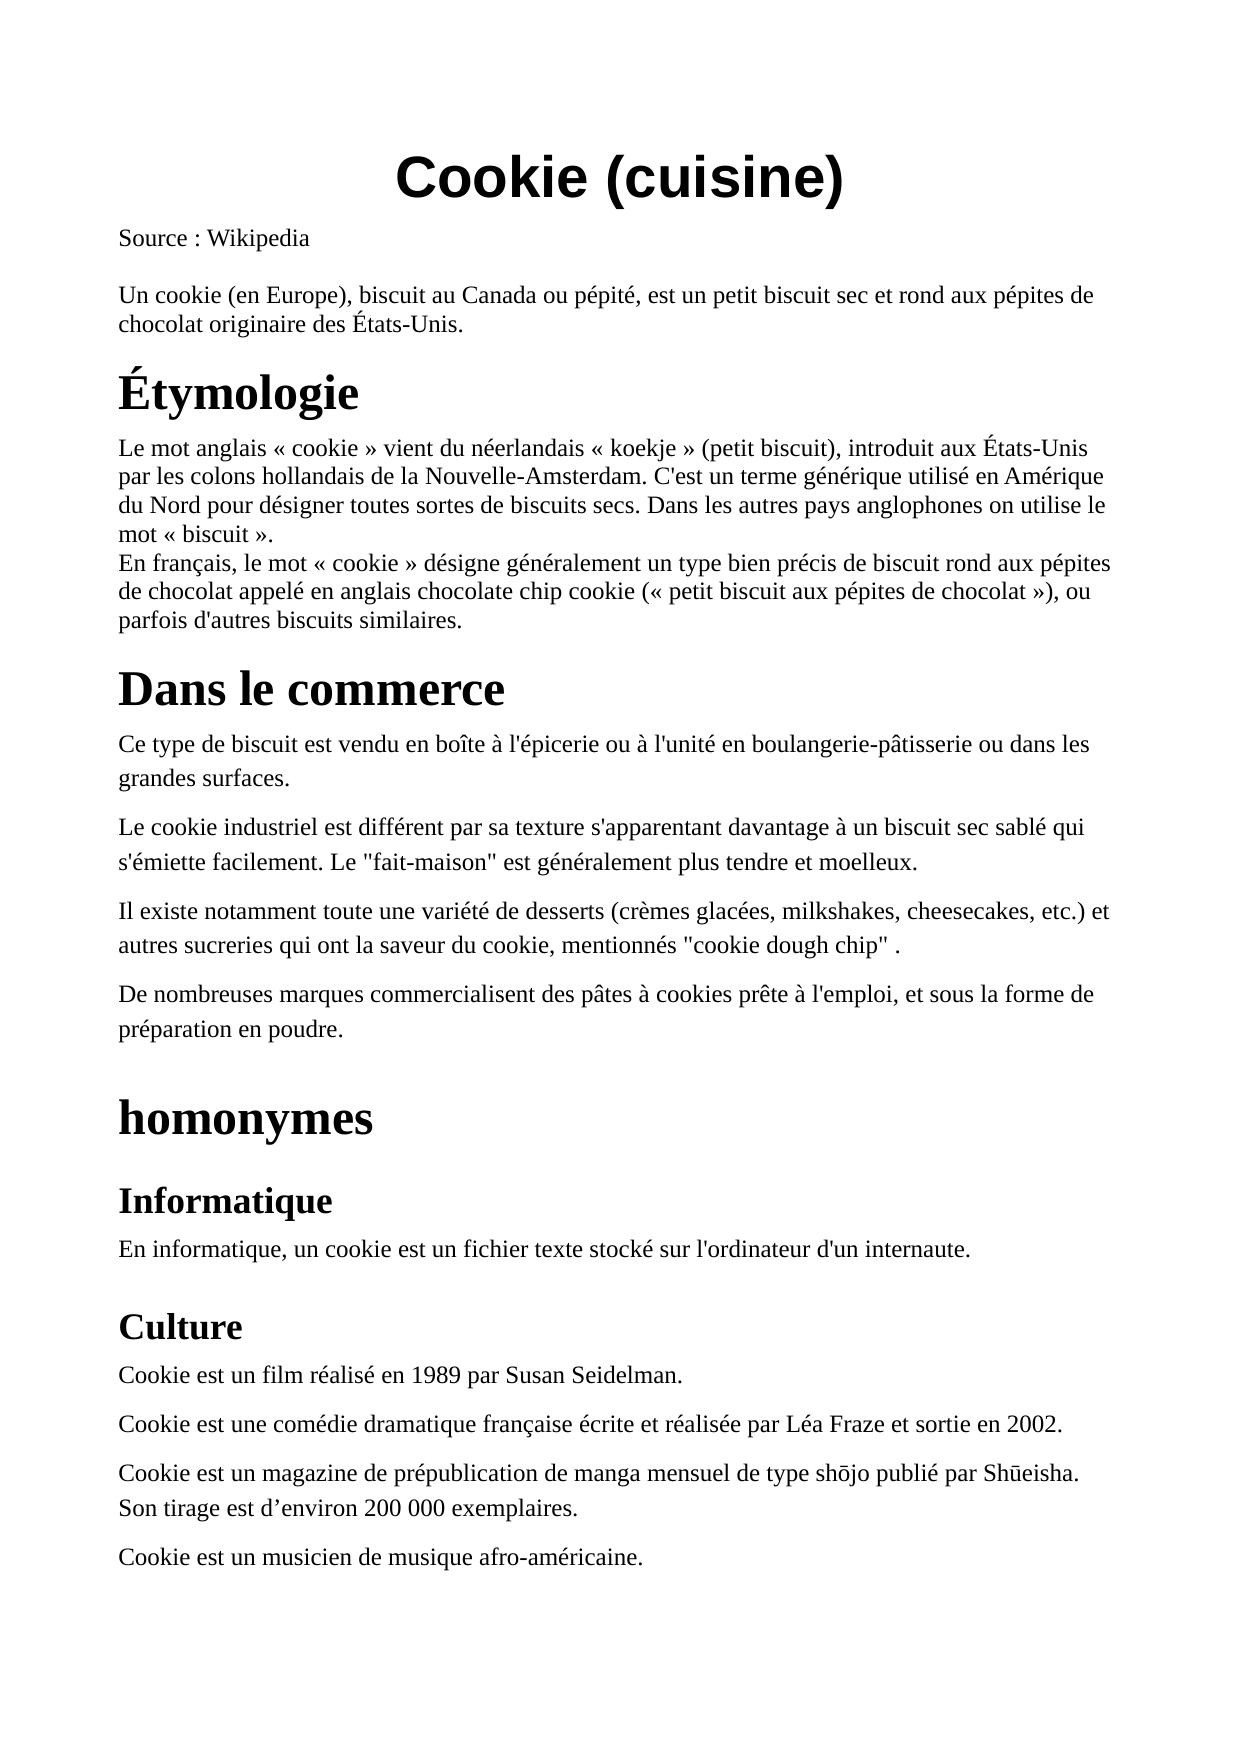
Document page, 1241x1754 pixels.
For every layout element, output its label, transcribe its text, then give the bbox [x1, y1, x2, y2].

text Un cookie (en Europe), biscuit au Canada ou pépité, est un petit biscuit sec et rond aux pépites de chocolat originaire des États-Unis. [118, 280, 1122, 338]
title Cookie (cuisine) [118, 143, 1122, 210]
text Source : Wikipedia [118, 223, 1122, 251]
text De nombreuses marques commercialisent des pâtes à cookies prête à l'emploi, et sous la forme de préparation en poudre. [118, 979, 1122, 1043]
text Cookie est un magazine de prépublication de manga mensuel de type shōjo publié par Shūeisha. Son tirage est d’environ 200 000 exemplaires. [118, 1458, 1122, 1521]
subtitle Étymologie [118, 363, 1122, 420]
text Cookie est un musicien de musique afro-américaine. [118, 1542, 1122, 1571]
text Ce type de biscuit est vendu en boîte à l'épicerie ou à l'unité en boulangerie-pâtisserie ou dans les grandes surfaces. [118, 729, 1122, 792]
subtitle Dans le commerce [118, 659, 1122, 716]
text Il existe notamment toute une variété de desserts (crèmes glacées, milkshakes, cheesecakes, etc.) et autres sucreries qui ont la saveur du cookie, mentionnés "cookie dough chip" . [118, 896, 1122, 959]
subtitle homonymes [118, 1088, 1122, 1146]
text En informatique, un cookie est un fichier texte stocké sur l'ordinateur d'un internaute. [118, 1234, 1122, 1263]
subtitle Culture [118, 1304, 1122, 1348]
text Cookie est une comédie dramatique française écrite et réalisée par Léa Fraze et sortie en 2002. [118, 1409, 1122, 1438]
text En français, le mot « cookie » désigne généralement un type bien précis de biscuit rond aux pépites de chocolat appelé en anglais chocolate chip cookie (« petit biscuit aux pépites de chocolat »), ou parfois d'autres biscuits similaires. [118, 548, 1122, 634]
text Le cookie industriel est différent par sa texture s'apparentant davantage à un biscuit sec sablé qui s'émiette facilement. Le "fait-maison" est généralement plus tendre et moelleux. [118, 812, 1122, 876]
text Cookie est un film réalisé en 1989 par Susan Seidelman. [118, 1360, 1122, 1389]
text Le mot anglais « cookie » vient du néerlandais « koekje » (petit biscuit), introduit aux États-Unis par les colons hollandais de la Nouvelle-Amsterdam. C'est un terme générique utilisé en Amérique du Nord pour désigner toutes sortes de biscuits secs. Dans les autres pays anglophones on utilise le mot « biscuit ». [118, 433, 1122, 548]
subtitle Informatique [118, 1179, 1122, 1222]
